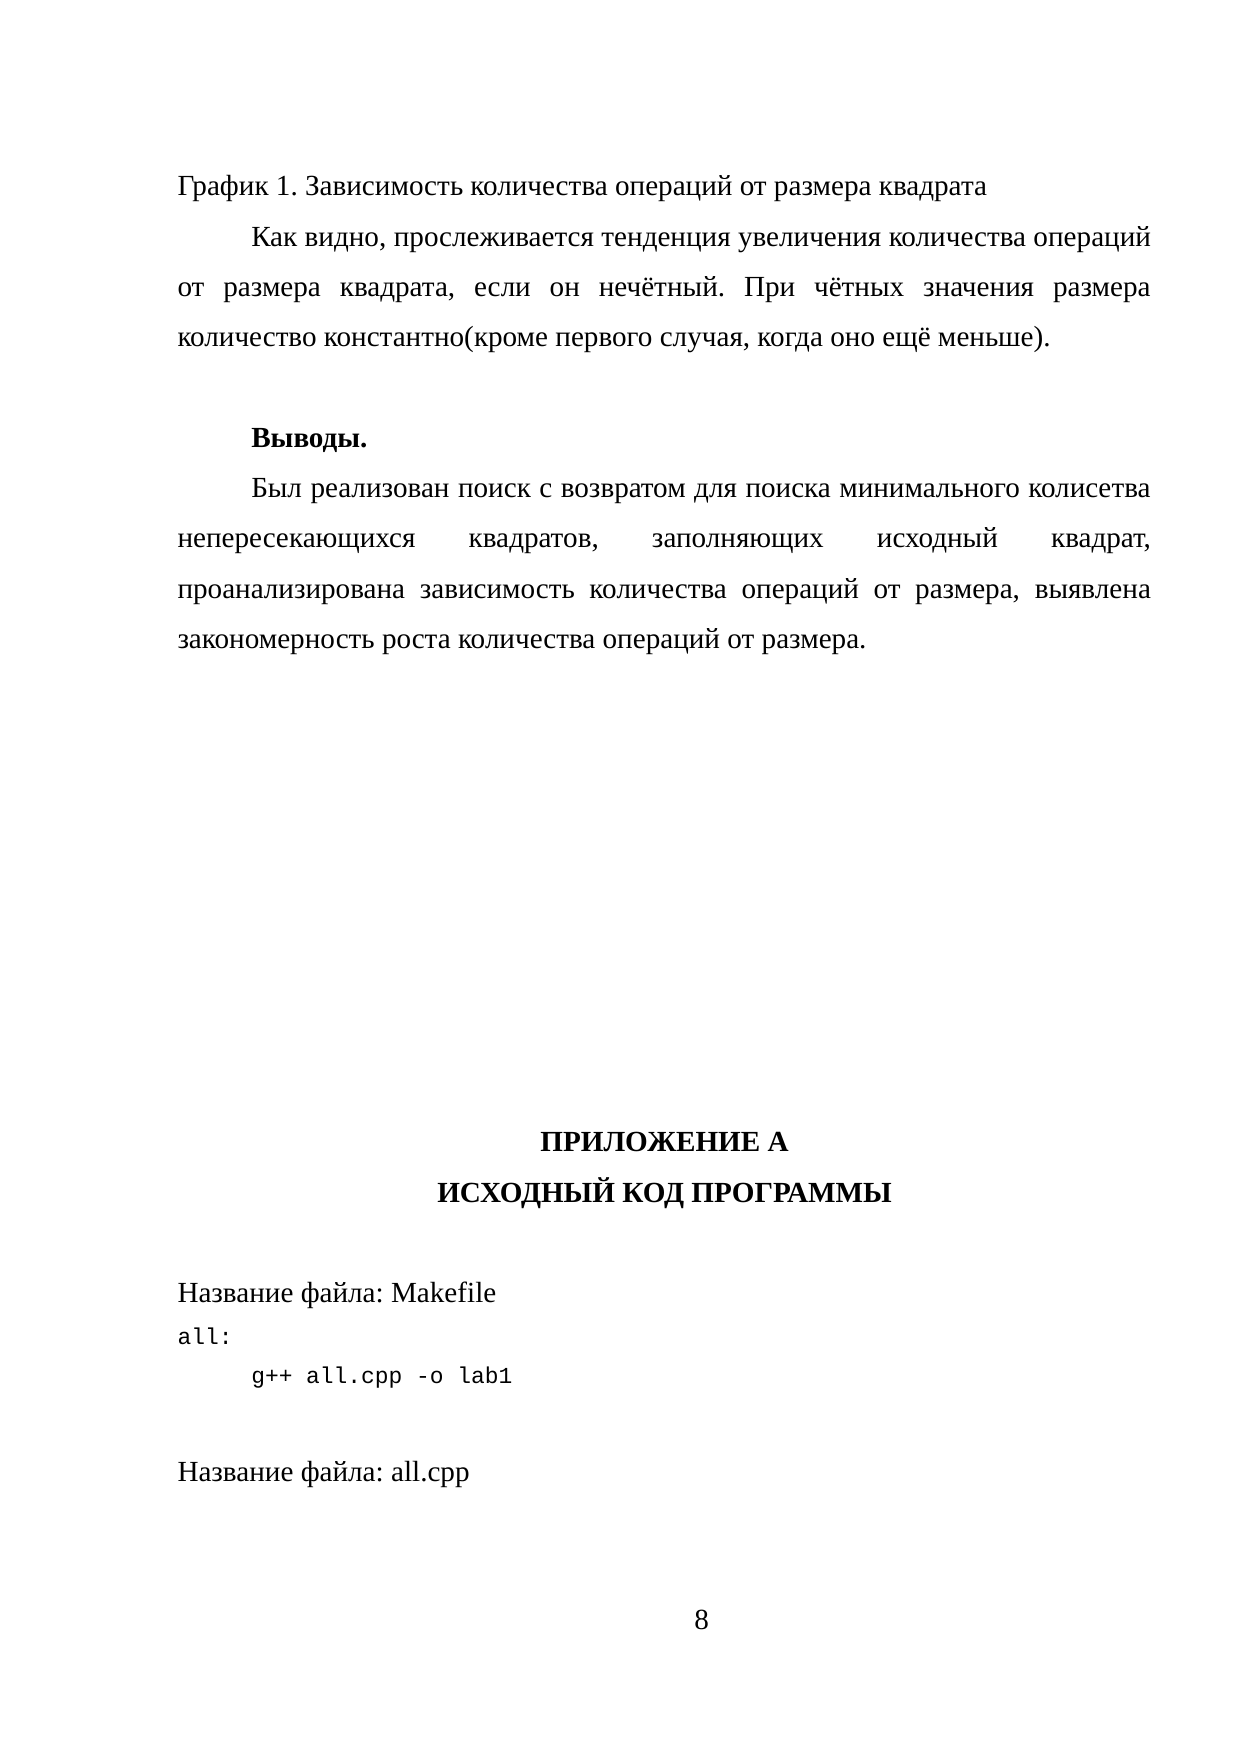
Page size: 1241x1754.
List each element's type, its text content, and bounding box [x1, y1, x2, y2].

text all: [177, 1326, 1152, 1352]
text Название файла: Makefile [177, 1275, 1152, 1309]
subtitle Выводы. [177, 420, 1152, 453]
text Название файла: all.cpp [177, 1454, 1152, 1487]
text График 1. Зависимость количества операций от размера квадрата [177, 168, 1152, 202]
text Был реализован поиск с возвратом для поиска минимального колисетва непересекающихся квадратов, заполняющих исходный квадрат, проанализирована зависимость количества операций от размера, выявлена закономерность роста количества операций от размера. [177, 470, 1152, 655]
text Как видно, прослеживается тенденция увеличения количества операций от размера квадрата, если он нечётный. При чётных значения размера количество константно(кроме первого случая, когда оно ещё меньше). [177, 219, 1152, 353]
text g++ all.cpp -o lab1 [177, 1364, 1152, 1390]
text ИСХОДНЫЙ КОД ПРОГРАММЫ [177, 1175, 1152, 1208]
text ПРИЛОЖЕНИЕ А [177, 1124, 1152, 1158]
